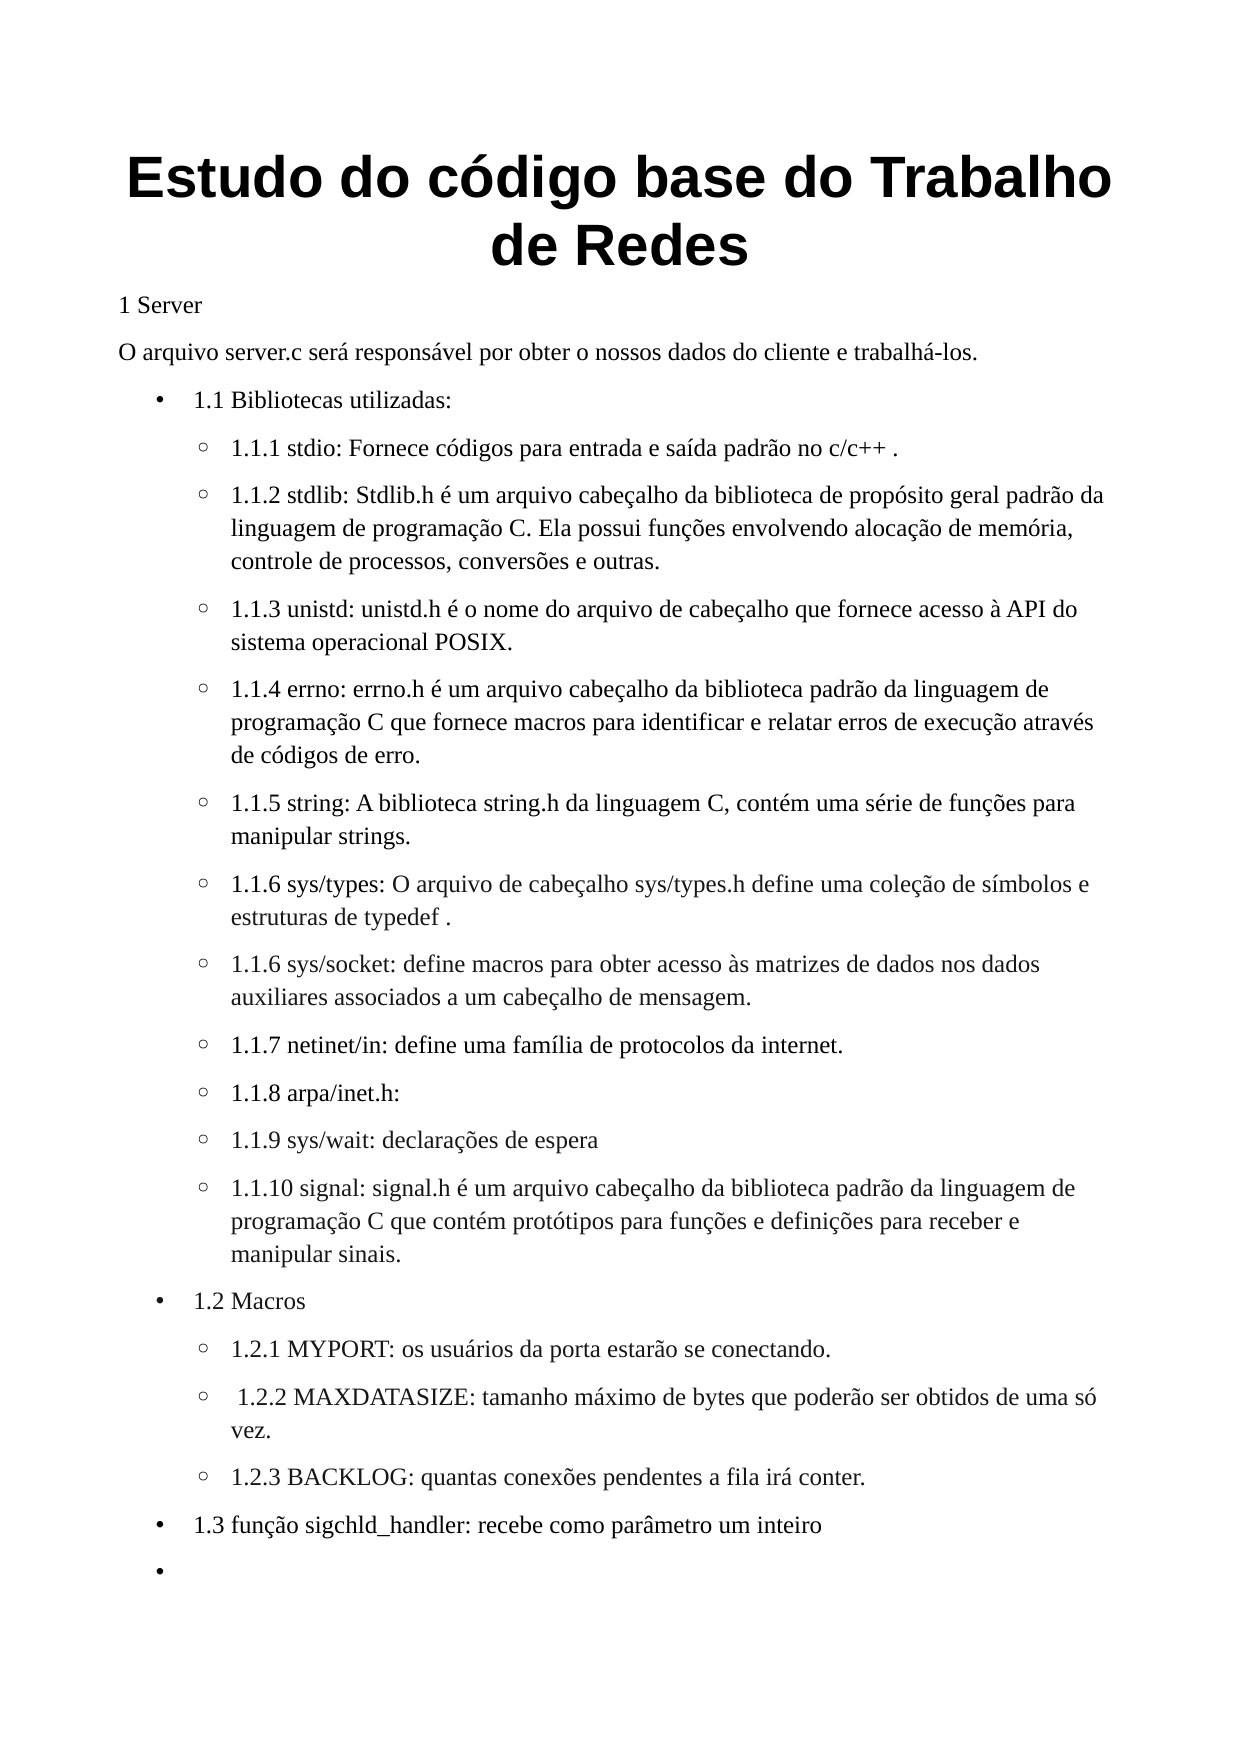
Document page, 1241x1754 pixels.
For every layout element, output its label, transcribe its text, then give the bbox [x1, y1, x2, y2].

list 1.2.1 MYPORT: os usuários da porta estarão se conectando. [193, 1334, 1122, 1363]
title Estudo do código base do Trabalho de Redes [118, 143, 1122, 277]
list 1.1.8 arpa/inet.h: [193, 1078, 1122, 1106]
list 1.1.2 stdlib: Stdlib.h é um arquivo cabeçalho da biblioteca de propósito geral padrão da linguagem de programação C. Ela possui funções envolvendo alocação de memória, controle de processos, conversões e outras. [193, 480, 1122, 575]
list 1.2.3 BACKLOG: quantas conexões pendentes a fila irá conter. [193, 1462, 1122, 1491]
list 1.1.7 netinet/in: define uma família de protocolos da internet. [193, 1030, 1122, 1059]
list 1.3 função sigchld_handler: recebe como parâmetro um inteiro [156, 1510, 1122, 1539]
list 1.1.6 sys/socket: define macros para obter acesso às matrizes de dados nos dados auxiliares associados a um cabeçalho de mensagem. [193, 949, 1122, 1011]
text 1 Server [118, 290, 1122, 318]
list 1.1.1 stdio: Fornece códigos para entrada e saída padrão no c/c++ . [193, 433, 1122, 461]
list 1.1.9 sys/wait: declarações de espera [193, 1125, 1122, 1154]
list 1.2 Macros [156, 1286, 1122, 1315]
list 1.1.3 unistd: unistd.h é o nome do arquivo de cabeçalho que fornece acesso à API do sistema operacional POSIX. [193, 594, 1122, 656]
list 1.1.4 errno: errno.h é um arquivo cabeçalho da biblioteca padrão da linguagem de programação C que fornece macros para identificar e relatar erros de execução através de códigos de erro. [193, 674, 1122, 769]
list 1.1.6 sys/types: O arquivo de cabeçalho sys/types.h define uma coleção de símbolos e estruturas de typedef . [193, 869, 1122, 931]
list 1.2.2 MAXDATASIZE: tamanho máximo de bytes que poderão ser obtidos de uma só vez. [193, 1382, 1122, 1443]
list 1.1.5 string: A biblioteca string.h da linguagem C, contém uma série de funções para manipular strings. [193, 788, 1122, 850]
list 1.1.10 signal: signal.h é um arquivo cabeçalho da biblioteca padrão da linguagem de programação C que contém protótipos para funções e definições para receber e manipular sinais. [193, 1173, 1122, 1268]
list 1.1 Bibliotecas utilizadas: [156, 385, 1122, 414]
text O arquivo server.c será responsável por obter o nossos dados do cliente e trabalhá-los. [118, 337, 1122, 366]
